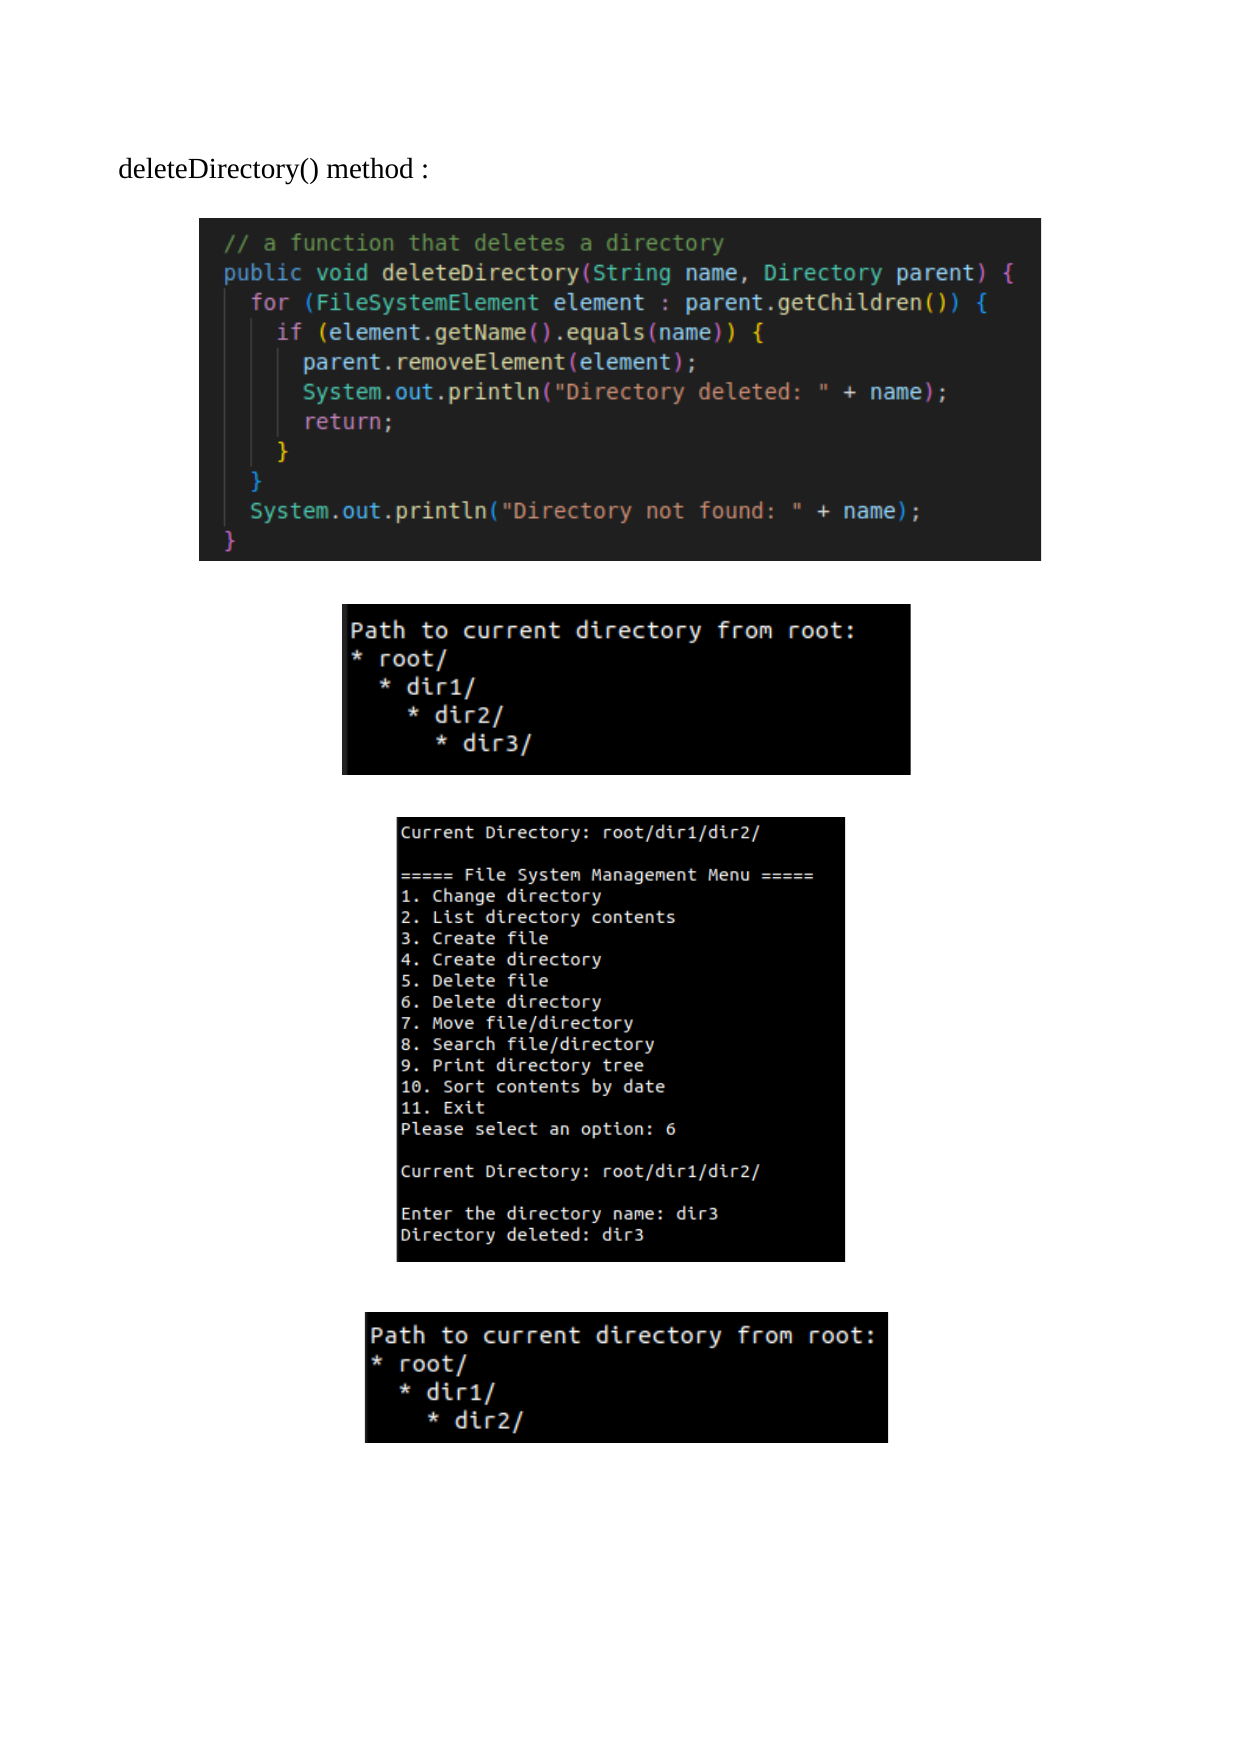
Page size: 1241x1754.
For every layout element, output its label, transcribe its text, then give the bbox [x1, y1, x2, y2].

picture [199, 218, 1042, 561]
text deleteDirectory() method : [118, 118, 1122, 185]
picture [396, 817, 846, 1262]
picture [364, 1312, 889, 1443]
picture [342, 604, 911, 775]
